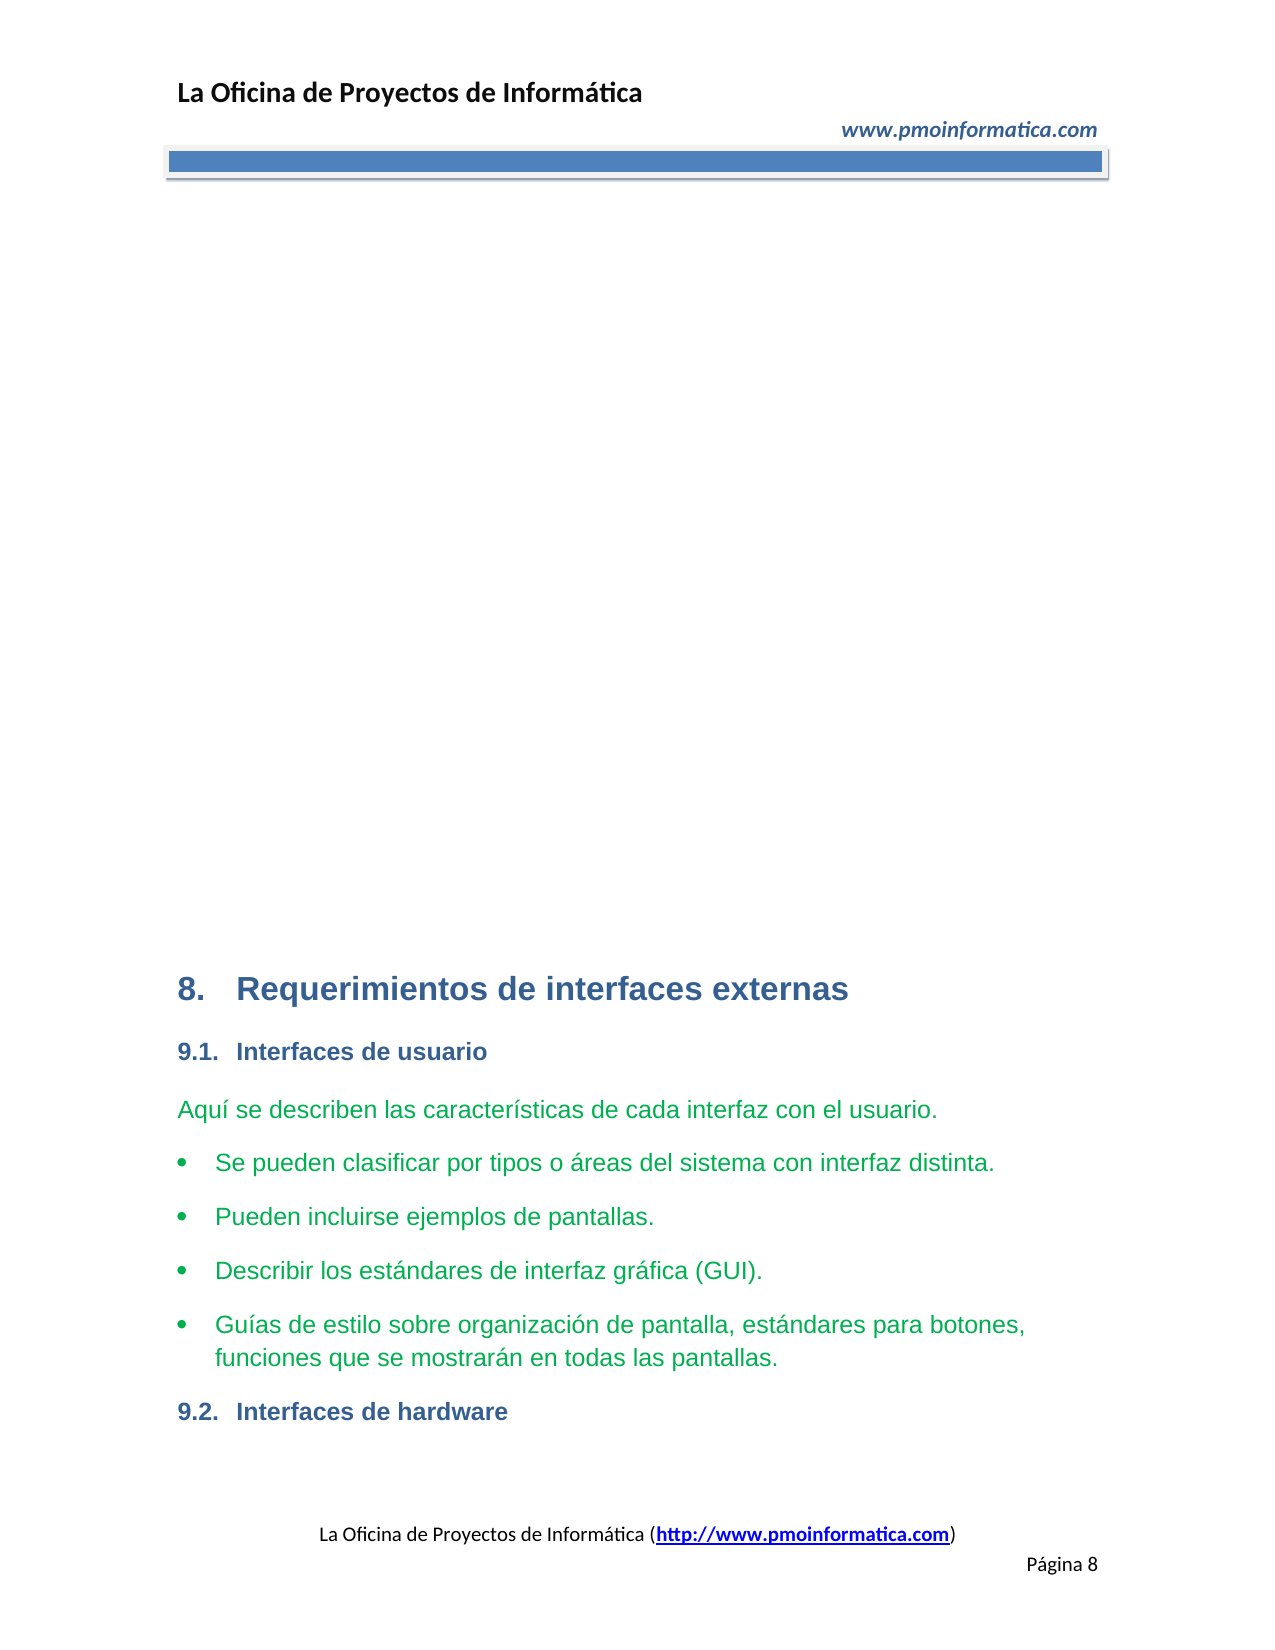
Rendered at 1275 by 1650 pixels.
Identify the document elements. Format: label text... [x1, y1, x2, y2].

list Pueden incluirse ejemplos de pantallas. [177, 1202, 1098, 1231]
list Guías de estilo sobre organización de pantalla, estándares para botones, funciones que se mostrarán en todas las pantallas. [177, 1310, 1098, 1372]
subtitle Interfaces de hardware [177, 1397, 1098, 1426]
list Se pueden clasificar por tipos o áreas del sistema con interfaz distinta. [177, 1148, 1098, 1177]
text Aquí se describen las características de cada interfaz con el usuario. [177, 1094, 1098, 1123]
list Describir los estándares de interfaz gráfica (GUI). [177, 1256, 1098, 1285]
subtitle Requerimientos de interfaces externas [177, 969, 1098, 1007]
subtitle Interfaces de usuario [177, 1037, 1098, 1065]
